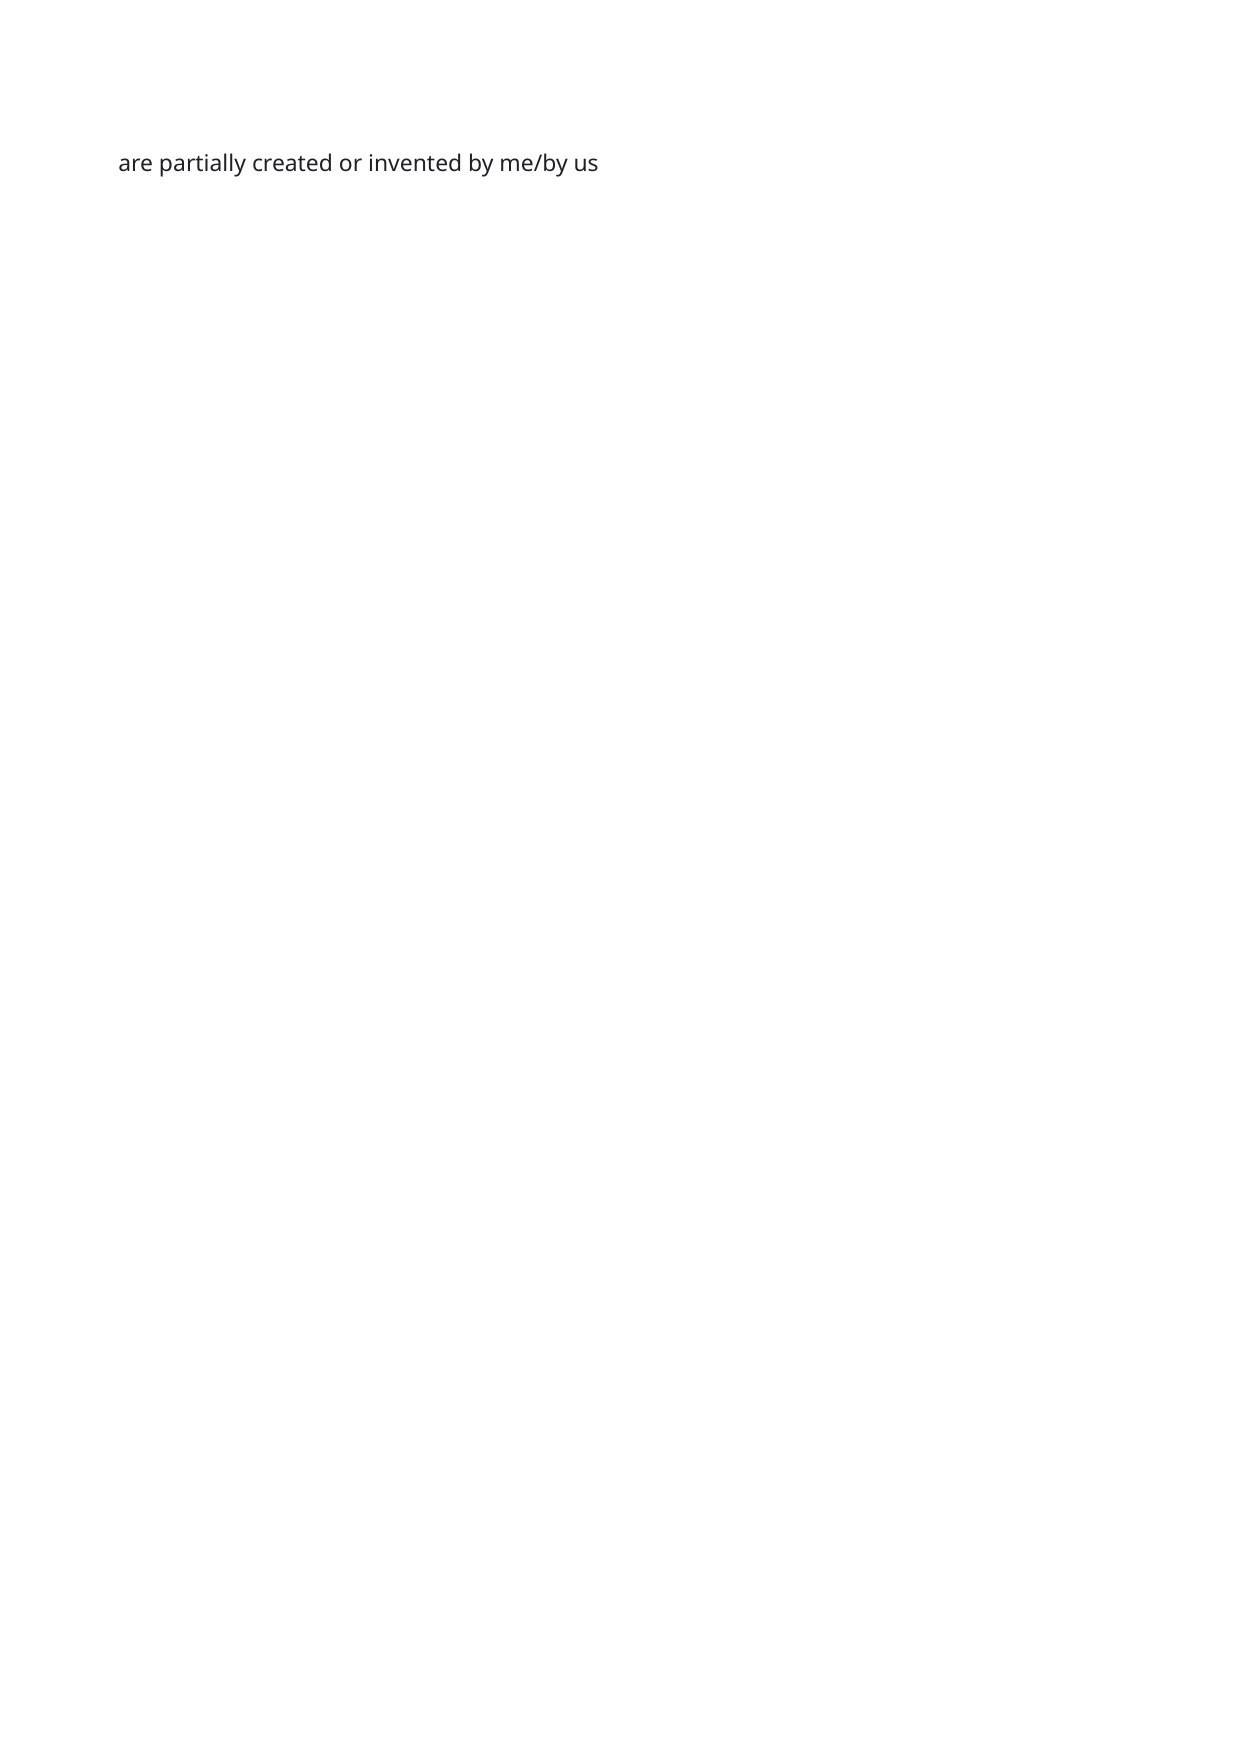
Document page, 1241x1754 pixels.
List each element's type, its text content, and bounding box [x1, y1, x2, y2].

text are partially created or invented by me/by us [118, 147, 1122, 178]
